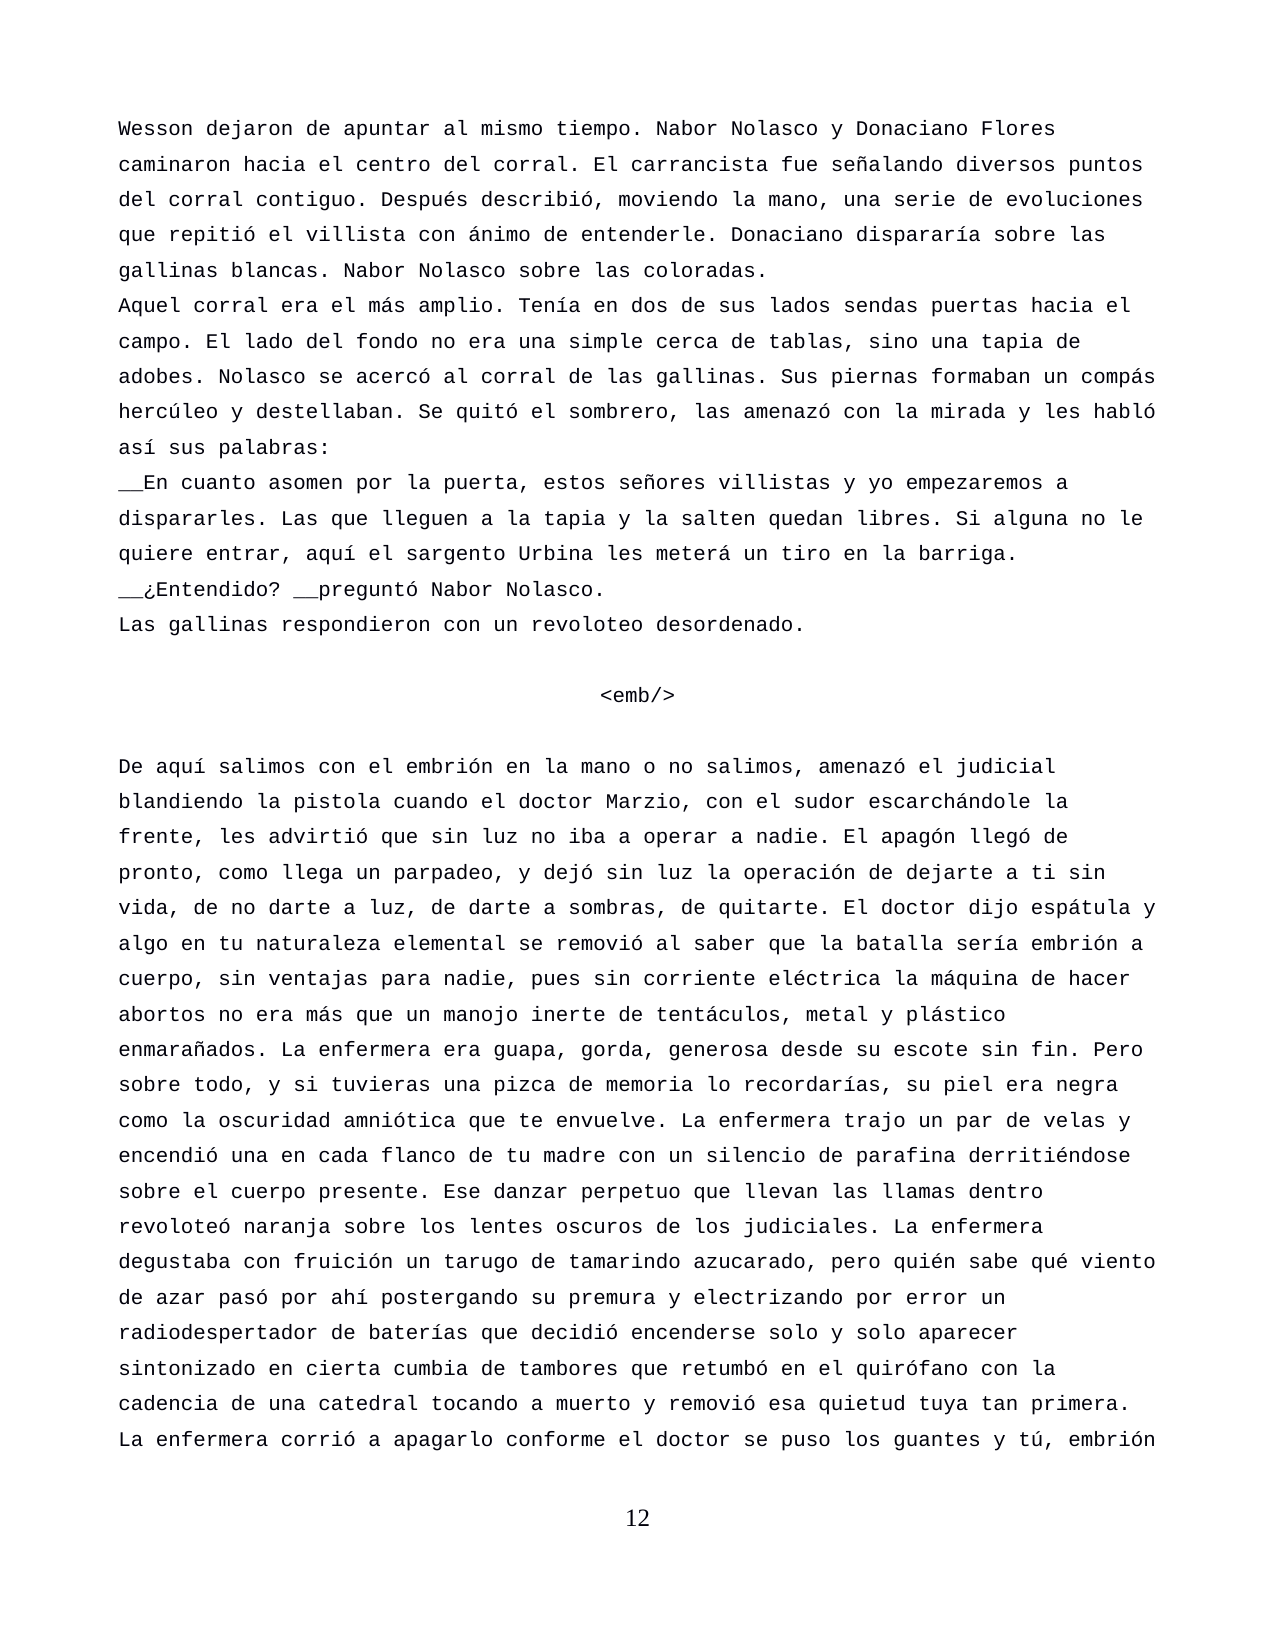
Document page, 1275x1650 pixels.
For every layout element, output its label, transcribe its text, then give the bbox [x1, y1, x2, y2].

text __En cuanto asomen por la puerta, estos señores villistas y yo empezaremos a dispararles. Las que lleguen a la tapia y la salten quedan libres. Si alguna no le quiere entrar, aquí el sargento Urbina les meterá un tiro en la barriga. __¿Entendido? __preguntó Nabor Nolasco. [118, 472, 1157, 602]
text Wesson dejaron de apuntar al mismo tiempo. Nabor Nolasco y Donaciano Flores caminaron hacia el centro del corral. El carrancista fue señalando diversos puntos del corral contiguo. Después describió, moviendo la mano, una serie de evoluciones que repitió el villista con ánimo de entenderle. Donaciano dispararía sobre las gallinas blancas. Nabor Nolasco sobre las coloradas. [118, 118, 1157, 283]
text <emb/> [118, 685, 1157, 708]
text Aquel corral era el más amplio. Tenía en dos de sus lados sendas puertas hacia el campo. El lado del fondo no era una simple cerca de tablas, sino una tapia de adobes. Nolasco se acercó al corral de las gallinas. Sus piernas formaban un compás hercúleo y destellaban. Se quitó el sombrero, las amenazó con la mirada y les habló así sus palabras: [118, 295, 1157, 461]
text De aquí salimos con el embrión en la mano o no salimos, amenazó el judicial blandiendo la pistola cuando el doctor Marzio, con el sudor escarchándole la frente, les advirtió que sin luz no iba a operar a nadie. El apagón llegó de pronto, como llega un parpadeo, y dejó sin luz la operación de dejarte a ti sin vida, de no darte a luz, de darte a sombras, de quitarte. El doctor dijo espátula y algo en tu naturaleza elemental se removió al saber que la batalla sería embrión a cuerpo, sin ventajas para nadie, pues sin corriente eléctrica la máquina de hacer abortos no era más que un manojo inerte de tentáculos, metal y plástico enmarañados. La enfermera era guapa, gorda, generosa desde su escote sin fin. Pero sobre todo, y si tuvieras una pizca de memoria lo recordarías, su piel era negra como la oscuridad amniótica que te envuelve. La enfermera trajo un par de velas y encendió una en cada flanco de tu madre con un silencio de parafina derritiéndose sobre el cuerpo presente. Ese danzar perpetuo que llevan las llamas dentro revoloteó naranja sobre los lentes oscuros de los judiciales. La enfermera degustaba con fruición un tarugo de tamarindo azucarado, pero quién sabe qué viento de azar pasó por ahí postergando su premura y electrizando por error un radiodespertador de baterías que decidió encenderse solo y solo aparecer sintonizado en cierta cumbia de tambores que retumbó en el quirófano con la cadencia de una catedral tocando a muerto y removió esa quietud tuya tan primera. La enfermera corrió a apagarlo conforme el doctor se puso los guantes y tú, embrión [118, 756, 1157, 1452]
text Las gallinas respondieron con un revoloteo desordenado. [118, 614, 1157, 638]
